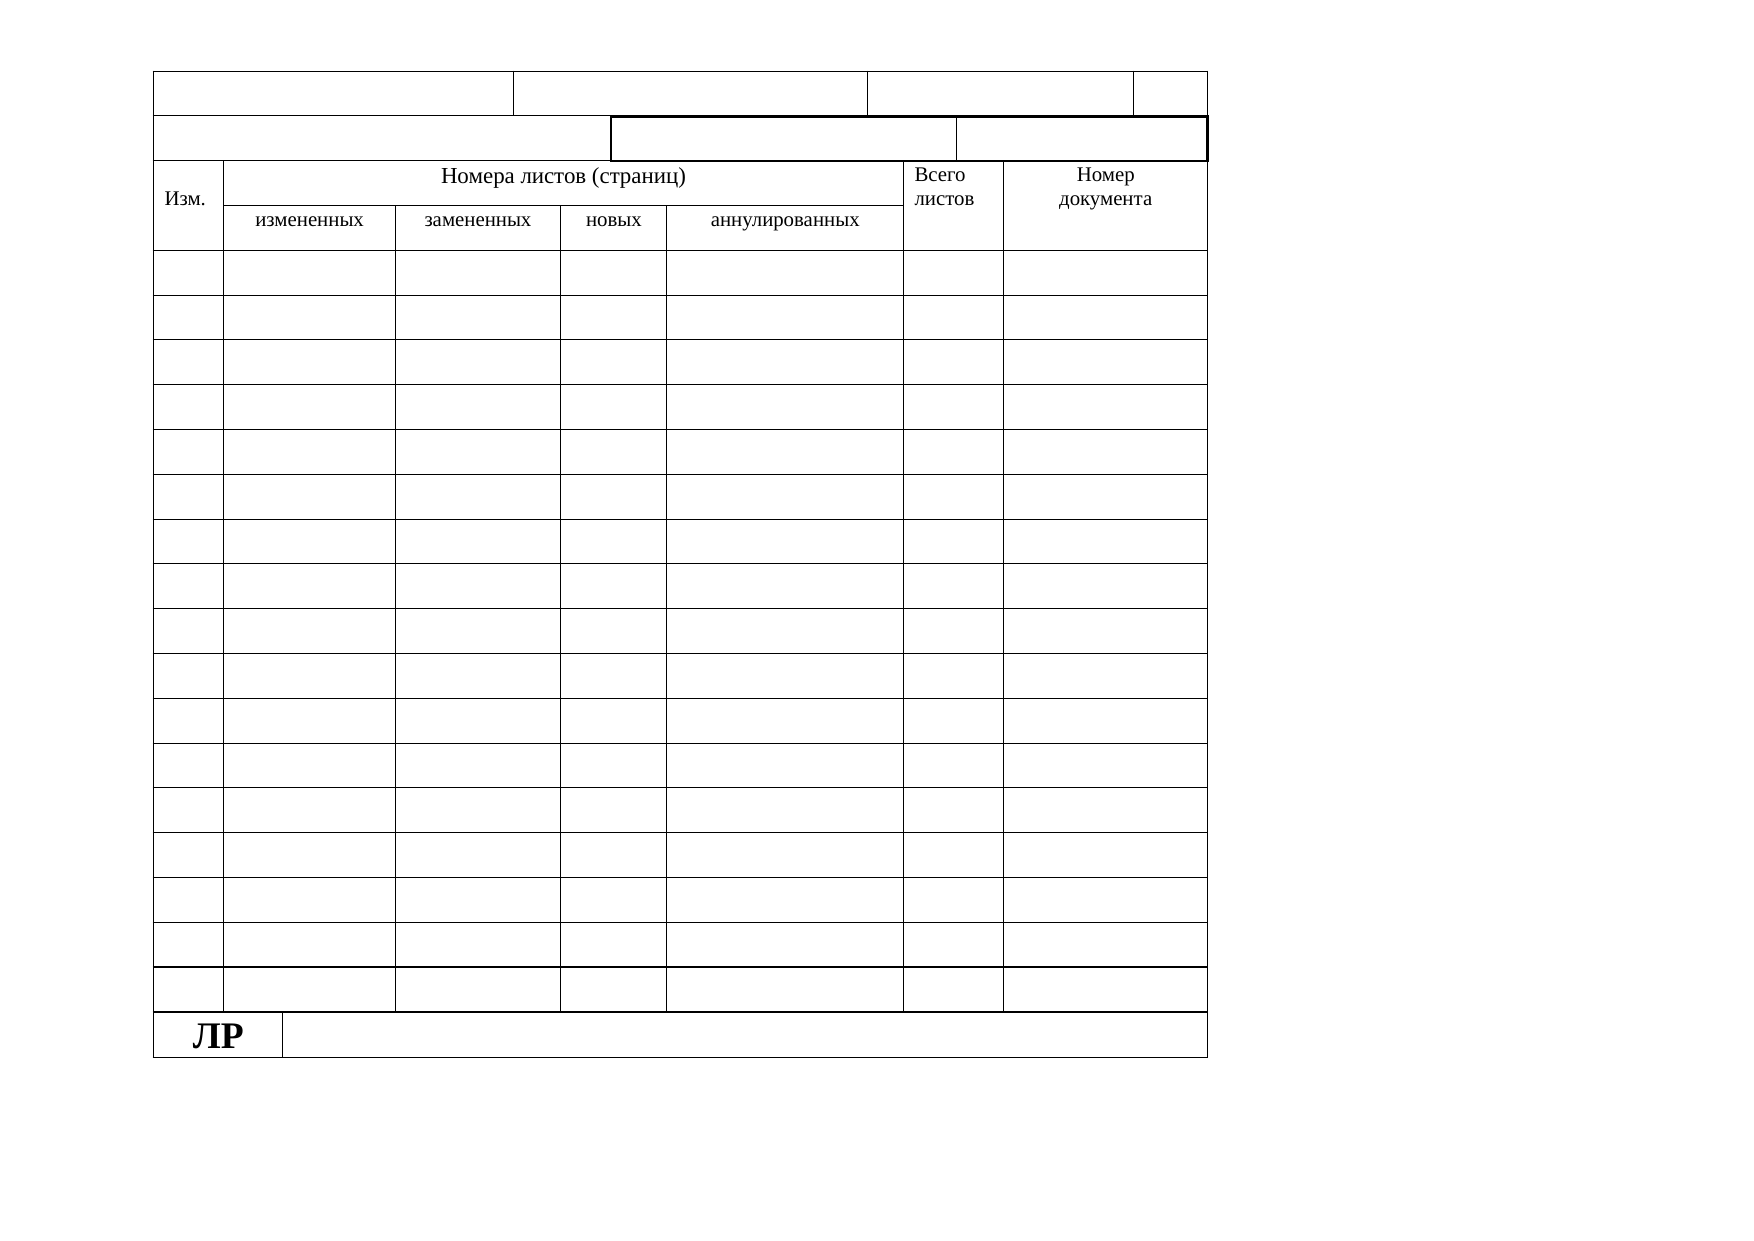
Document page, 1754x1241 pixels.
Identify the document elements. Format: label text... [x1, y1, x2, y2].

table_cell измененных [224, 206, 395, 250]
table_cell [1004, 296, 1207, 339]
table_cell Номер документа [1004, 162, 1207, 250]
table_cell Всего листов [904, 162, 1003, 250]
table_cell [224, 699, 395, 742]
table_cell [561, 609, 666, 653]
table_cell аннулированных [667, 206, 903, 250]
table_cell [396, 788, 560, 832]
table_cell [561, 923, 666, 966]
table_cell [396, 923, 560, 966]
table_cell [561, 699, 666, 742]
table_cell [396, 968, 560, 1011]
table_cell [154, 654, 223, 698]
table_cell [1004, 609, 1207, 653]
table_cell [224, 340, 395, 384]
table_cell [1004, 385, 1207, 429]
table_cell [904, 520, 1003, 563]
table_cell [154, 833, 223, 877]
table_cell [1004, 878, 1207, 922]
table_header [154, 72, 513, 115]
table_cell [396, 564, 560, 608]
table_cell [1004, 251, 1207, 294]
table_cell [224, 878, 395, 922]
table_cell [904, 564, 1003, 608]
table_cell [1004, 833, 1207, 877]
table_cell [396, 520, 560, 563]
table_cell [154, 923, 223, 966]
table_cell [154, 878, 223, 922]
table_cell [154, 968, 223, 1011]
table_cell [154, 520, 223, 563]
table_cell [224, 968, 395, 1011]
table_cell [904, 833, 1003, 877]
table_cell [396, 744, 560, 787]
table_cell [1004, 788, 1207, 832]
table_cell [1004, 475, 1207, 518]
table_cell новых [561, 206, 666, 250]
table_cell [667, 520, 903, 563]
table_cell [667, 296, 903, 339]
table_cell [561, 296, 666, 339]
table_cell [154, 699, 223, 742]
table_cell [667, 564, 903, 608]
table_cell [904, 340, 1003, 384]
table_cell [667, 744, 903, 787]
table_cell [396, 878, 560, 922]
table_cell [561, 475, 666, 518]
table_cell [1004, 923, 1207, 966]
table_cell [224, 475, 395, 518]
table_header [11, 71, 153, 1057]
table_cell [904, 878, 1003, 922]
table_cell [561, 878, 666, 922]
table_cell [1004, 654, 1207, 698]
table_cell [667, 968, 903, 1011]
table_cell [561, 385, 666, 429]
table_cell [1004, 699, 1207, 742]
table_cell [396, 654, 560, 698]
table_cell [667, 385, 903, 429]
table_cell [561, 430, 666, 474]
table_cell [667, 788, 903, 832]
table_cell [224, 654, 395, 698]
table_cell [396, 340, 560, 384]
table_cell [154, 116, 610, 160]
table_cell [667, 923, 903, 966]
table_cell [154, 340, 223, 384]
table_cell [561, 788, 666, 832]
table_cell [154, 475, 223, 518]
table_cell [1004, 340, 1207, 384]
table_cell [1004, 520, 1207, 563]
table_cell [224, 520, 395, 563]
table_cell ЛР [154, 1013, 282, 1057]
table_header [868, 72, 1133, 115]
table_cell [396, 430, 560, 474]
table_cell [904, 296, 1003, 339]
table_cell [224, 833, 395, 877]
table_cell [1004, 564, 1207, 608]
table_cell [957, 118, 1206, 160]
table_cell [667, 609, 903, 653]
table_cell [224, 564, 395, 608]
table_cell [283, 1013, 1207, 1057]
table_cell [561, 564, 666, 608]
table_cell [396, 833, 560, 877]
table_cell [904, 251, 1003, 294]
table_cell [561, 340, 666, 384]
table_cell [561, 654, 666, 698]
table_cell [224, 788, 395, 832]
table_cell [561, 744, 666, 787]
table_cell [154, 251, 223, 294]
table_cell [667, 251, 903, 294]
table_cell [154, 296, 223, 339]
table_header [1134, 72, 1207, 115]
table_cell [561, 968, 666, 1011]
table_cell [904, 475, 1003, 518]
table_cell Номера листов (страниц) [224, 161, 903, 205]
table_cell [904, 744, 1003, 787]
table_cell Изм. [154, 161, 223, 250]
table_cell [904, 923, 1003, 966]
table_cell [1004, 430, 1207, 474]
table_cell [904, 654, 1003, 698]
table_header [514, 72, 867, 115]
table_cell [154, 430, 223, 474]
table_cell [667, 430, 903, 474]
table_cell [224, 385, 395, 429]
table_cell [667, 340, 903, 384]
table_cell [224, 609, 395, 653]
table_cell [154, 788, 223, 832]
table_cell [396, 251, 560, 294]
table_cell [154, 385, 223, 429]
table_cell [224, 251, 395, 294]
table_cell [667, 878, 903, 922]
table_cell [396, 475, 560, 518]
table_cell [667, 475, 903, 518]
table_cell [561, 520, 666, 563]
table_cell [1004, 744, 1207, 787]
table_cell [904, 788, 1003, 832]
table_cell [396, 699, 560, 742]
table_cell [154, 609, 223, 653]
table_cell [904, 430, 1003, 474]
table_cell [612, 118, 956, 160]
table_cell [396, 609, 560, 653]
table_cell [561, 833, 666, 877]
table_cell [224, 430, 395, 474]
table_cell [667, 833, 903, 877]
table_cell замененных [396, 206, 560, 250]
table_cell [224, 923, 395, 966]
table_cell [396, 296, 560, 339]
table_cell [154, 744, 223, 787]
table_cell [904, 609, 1003, 653]
table_cell [904, 385, 1003, 429]
table_cell [904, 699, 1003, 742]
table_cell [561, 251, 666, 294]
table_cell [904, 968, 1003, 1011]
table_cell [224, 744, 395, 787]
table_cell [1004, 968, 1207, 1011]
table_cell [667, 699, 903, 742]
table_cell [396, 385, 560, 429]
table_cell [154, 564, 223, 608]
table_cell [667, 654, 903, 698]
table_cell [224, 296, 395, 339]
